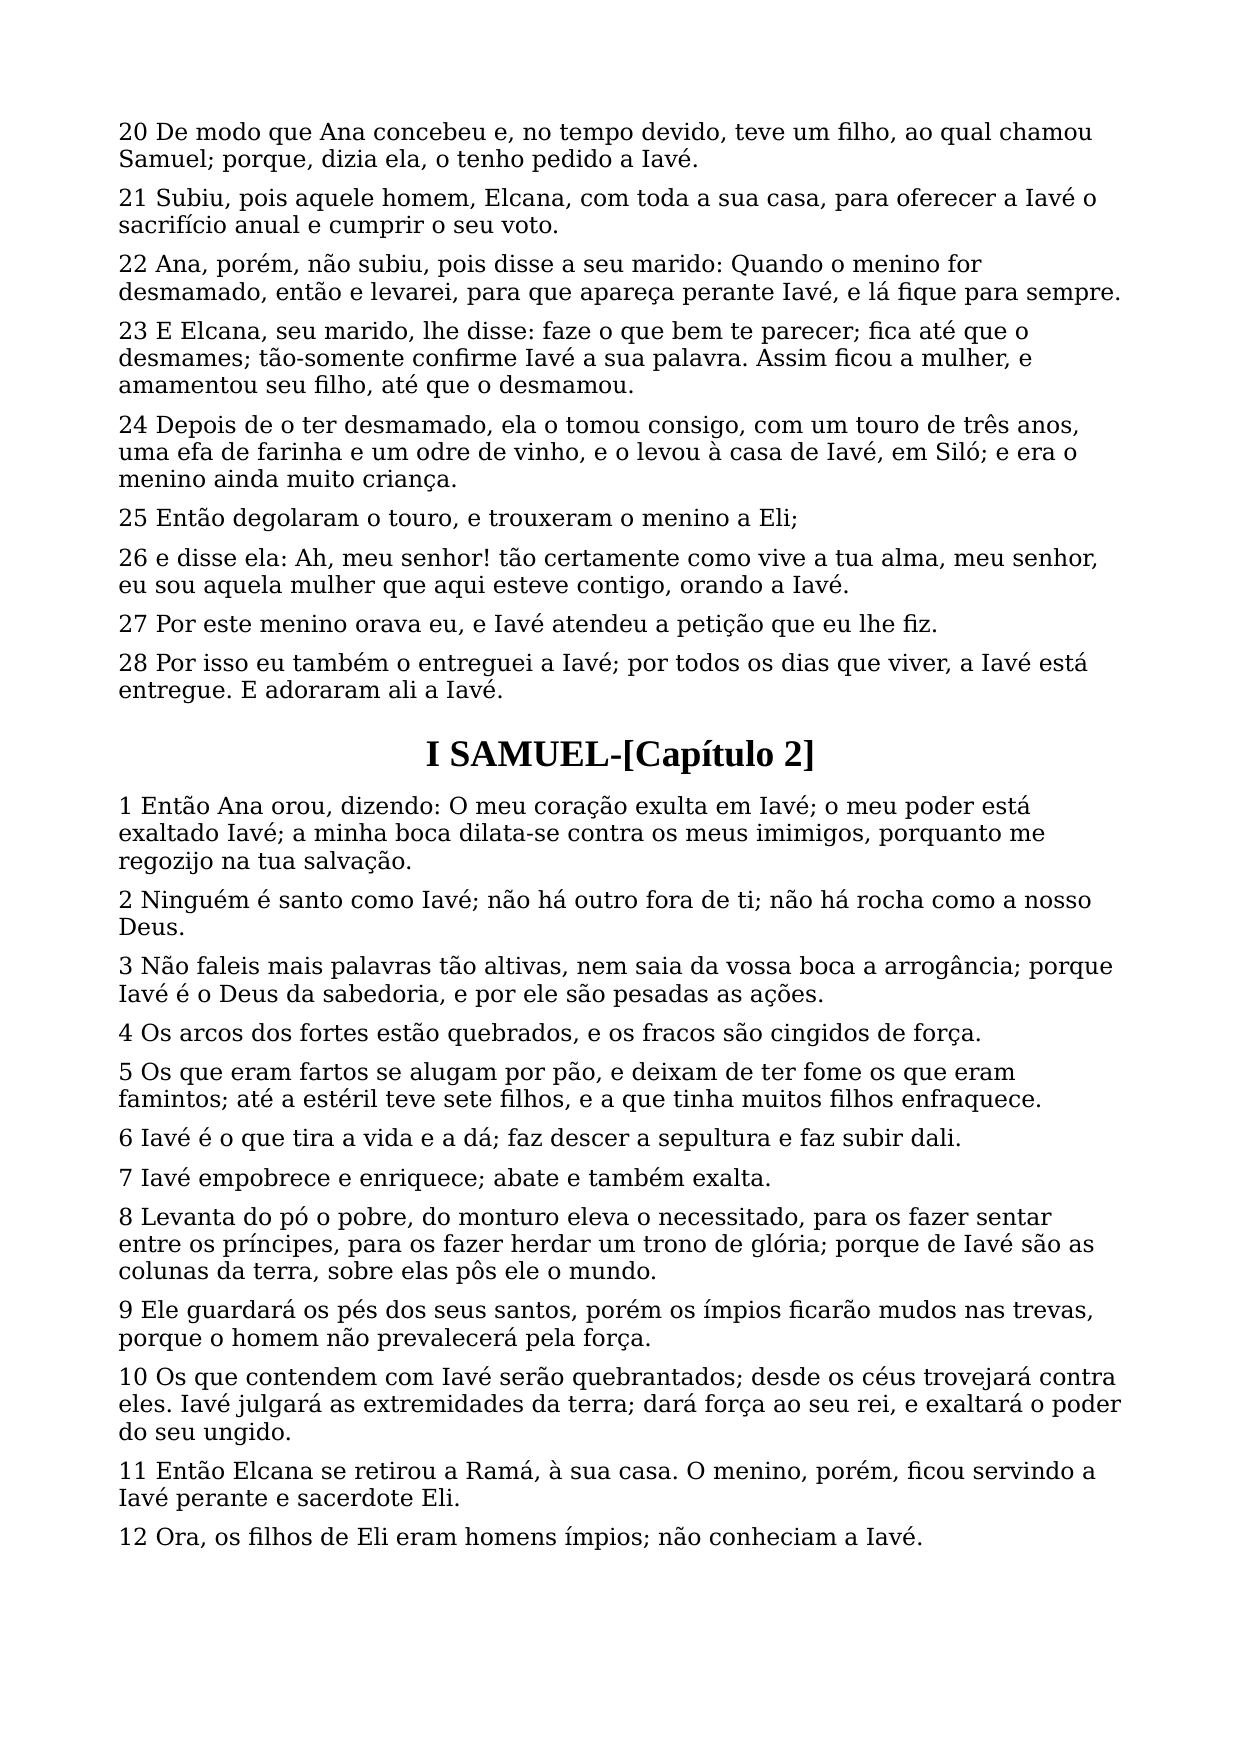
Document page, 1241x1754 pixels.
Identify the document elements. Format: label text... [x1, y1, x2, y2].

text 26 e disse ela: Ah, meu senhor! tão certamente como vive a tua alma, meu senhor, eu sou aquela mulher que aqui esteve contigo, orando a Iavé. [118, 544, 1122, 599]
text 24 Depois de o ter desmamado, ela o tomou consigo, com um touro de três anos, uma efa de farinha e um odre de vinho, e o levou à casa de Iavé, em Siló; e era o menino ainda muito criança. [118, 411, 1122, 493]
text 27 Por este menino orava eu, e Iavé atendeu a petição que eu lhe fiz. [118, 611, 1122, 638]
text 2 Ninguém é santo como Iavé; não há outro fora de ti; não há rocha como a nosso Deus. [118, 886, 1122, 941]
text 23 E Elcana, seu marido, lhe disse: faze o que bem te parecer; fica até que o desmames; tão-somente confirme Iavé a sua palavra. Assim ficou a mulher, e amamentou seu filho, até que o desmamou. [118, 317, 1122, 399]
text 6 Iavé é o que tira a vida e a dá; faz descer a sepultura e faz subir dali. [118, 1125, 1122, 1152]
text 7 Iavé empobrece e enriquece; abate e também exalta. [118, 1164, 1122, 1191]
text 25 Então degolaram o touro, e trouxeram o menino a Eli; [118, 505, 1122, 532]
text 11 Então Elcana se retirou a Ramá, à sua casa. O menino, porém, ficou servindo a Iavé perante e sacerdote Eli. [118, 1457, 1122, 1512]
text 4 Os arcos dos fortes estão quebrados, e os fracos são cingidos de força. [118, 1019, 1122, 1047]
subtitle I SAMUEL-[Capítulo 2] [118, 731, 1122, 774]
text 22 Ana, porém, não subiu, pois disse a seu marido: Quando o menino for desmamado, então e levarei, para que apareça perante Iavé, e lá fique para sempre. [118, 251, 1122, 306]
text 20 De modo que Ana concebeu e, no tempo devido, teve um filho, ao qual chamou Samuel; porque, dizia ela, o tenho pedido a Iavé. [118, 118, 1122, 173]
text 8 Levanta do pó o pobre, do monturo eleva o necessitado, para os fazer sentar entre os príncipes, para os fazer herdar um trono de glória; porque de Iavé são as colunas da terra, sobre elas pôs ele o mundo. [118, 1203, 1122, 1285]
text 5 Os que eram fartos se alugam por pão, e deixam de ter fome os que eram famintos; até a estéril teve sete filhos, e a que tinha muitos filhos enfraquece. [118, 1058, 1122, 1113]
text 9 Ele guardará os pés dos seus santos, porém os ímpios ficarão mudos nas trevas, porque o homem não prevalecerá pela força. [118, 1297, 1122, 1352]
text 10 Os que contendem com Iavé serão quebrantados; desde os céus trovejará contra eles. Iavé julgará as extremidades da terra; dará força ao seu rei, e exaltará o poder do seu ungido. [118, 1363, 1122, 1445]
text 12 Ora, os filhos de Eli eram homens ímpios; não conheciam a Iavé. [118, 1524, 1122, 1551]
text 21 Subiu, pois aquele homem, Elcana, com toda a sua casa, para oferecer a Iavé o sacrifício anual e cumprir o seu voto. [118, 184, 1122, 239]
text 28 Por isso eu também o entreguei a Iavé; por todos os dias que viver, a Iavé está entregue. E adoraram ali a Iavé. [118, 650, 1122, 704]
text 3 Não faleis mais palavras tão altivas, nem saia da vossa boca a arrogância; porque Iavé é o Deus da sabedoria, e por ele são pesadas as ações. [118, 953, 1122, 1007]
text 1 Então Ana orou, dizendo: O meu coração exulta em Iavé; o meu poder está exaltado Iavé; a minha boca dilata-se contra os meus imimigos, porquanto me regozijo na tua salvação. [118, 793, 1122, 874]
